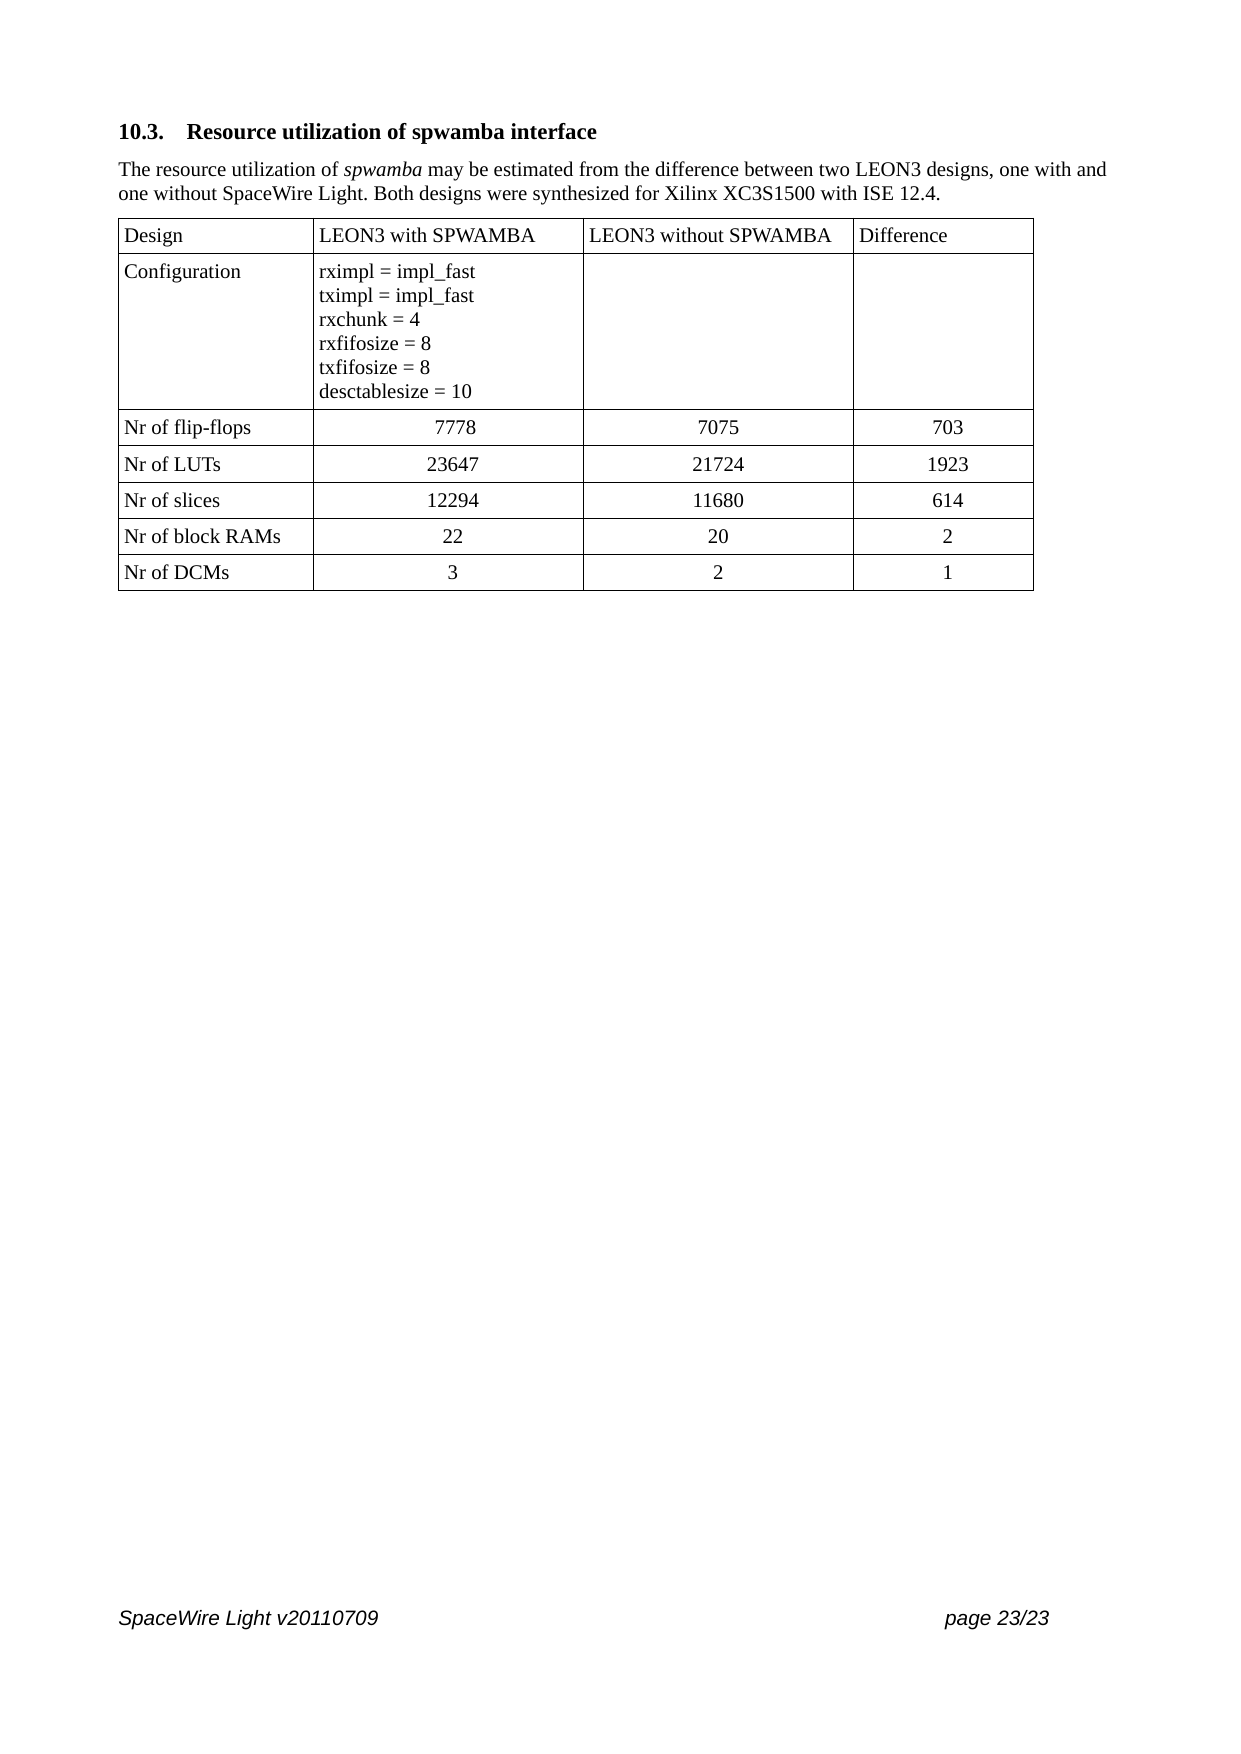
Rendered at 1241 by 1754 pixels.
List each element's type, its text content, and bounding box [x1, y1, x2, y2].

table_header Difference [854, 219, 1033, 253]
table_cell 703 [854, 410, 1033, 445]
table_cell [854, 254, 1033, 409]
table_cell 21724 [584, 446, 853, 482]
table_cell 20 [584, 519, 853, 554]
table_cell 7778 [314, 410, 583, 445]
table_header LEON3 without SPWAMBA [584, 219, 853, 253]
table_cell 3 [314, 555, 583, 590]
table_cell rximpl = impl_fast tximpl = impl_fast rxchunk = 4 rxfifosize = 8 txfifosize = 8 desctablesize = 10 [314, 254, 583, 409]
table_cell Nr of slices [119, 483, 313, 518]
table_cell 12294 [314, 483, 583, 518]
table_cell Nr of block RAMs [119, 519, 313, 554]
table_cell 2 [854, 519, 1033, 554]
table_cell Nr of LUTs [119, 446, 313, 482]
table_cell 23647 [314, 446, 583, 482]
table_cell Configuration [119, 254, 313, 409]
table_cell 11680 [584, 483, 853, 518]
table_cell Nr of DCMs [119, 555, 313, 590]
table_header LEON3 with SPWAMBA [314, 219, 583, 253]
table_header Design [119, 219, 313, 253]
table_cell Nr of flip-flops [119, 410, 313, 445]
table_cell [584, 254, 853, 409]
table_cell 22 [314, 519, 583, 554]
table_cell 7075 [584, 410, 853, 445]
table_cell 2 [584, 555, 853, 590]
table_cell 1 [854, 555, 1033, 590]
subtitle Resource utilization of spwamba interface [118, 118, 1122, 144]
table_cell 614 [854, 483, 1033, 518]
text The resource utilization of spwamba may be estimated from the difference between two LEON3 designs, one with and one without SpaceWire Light. Both designs were synthesized for Xilinx XC3S1500 with ISE 12.4. [118, 157, 1122, 205]
table_cell 1923 [854, 446, 1033, 482]
